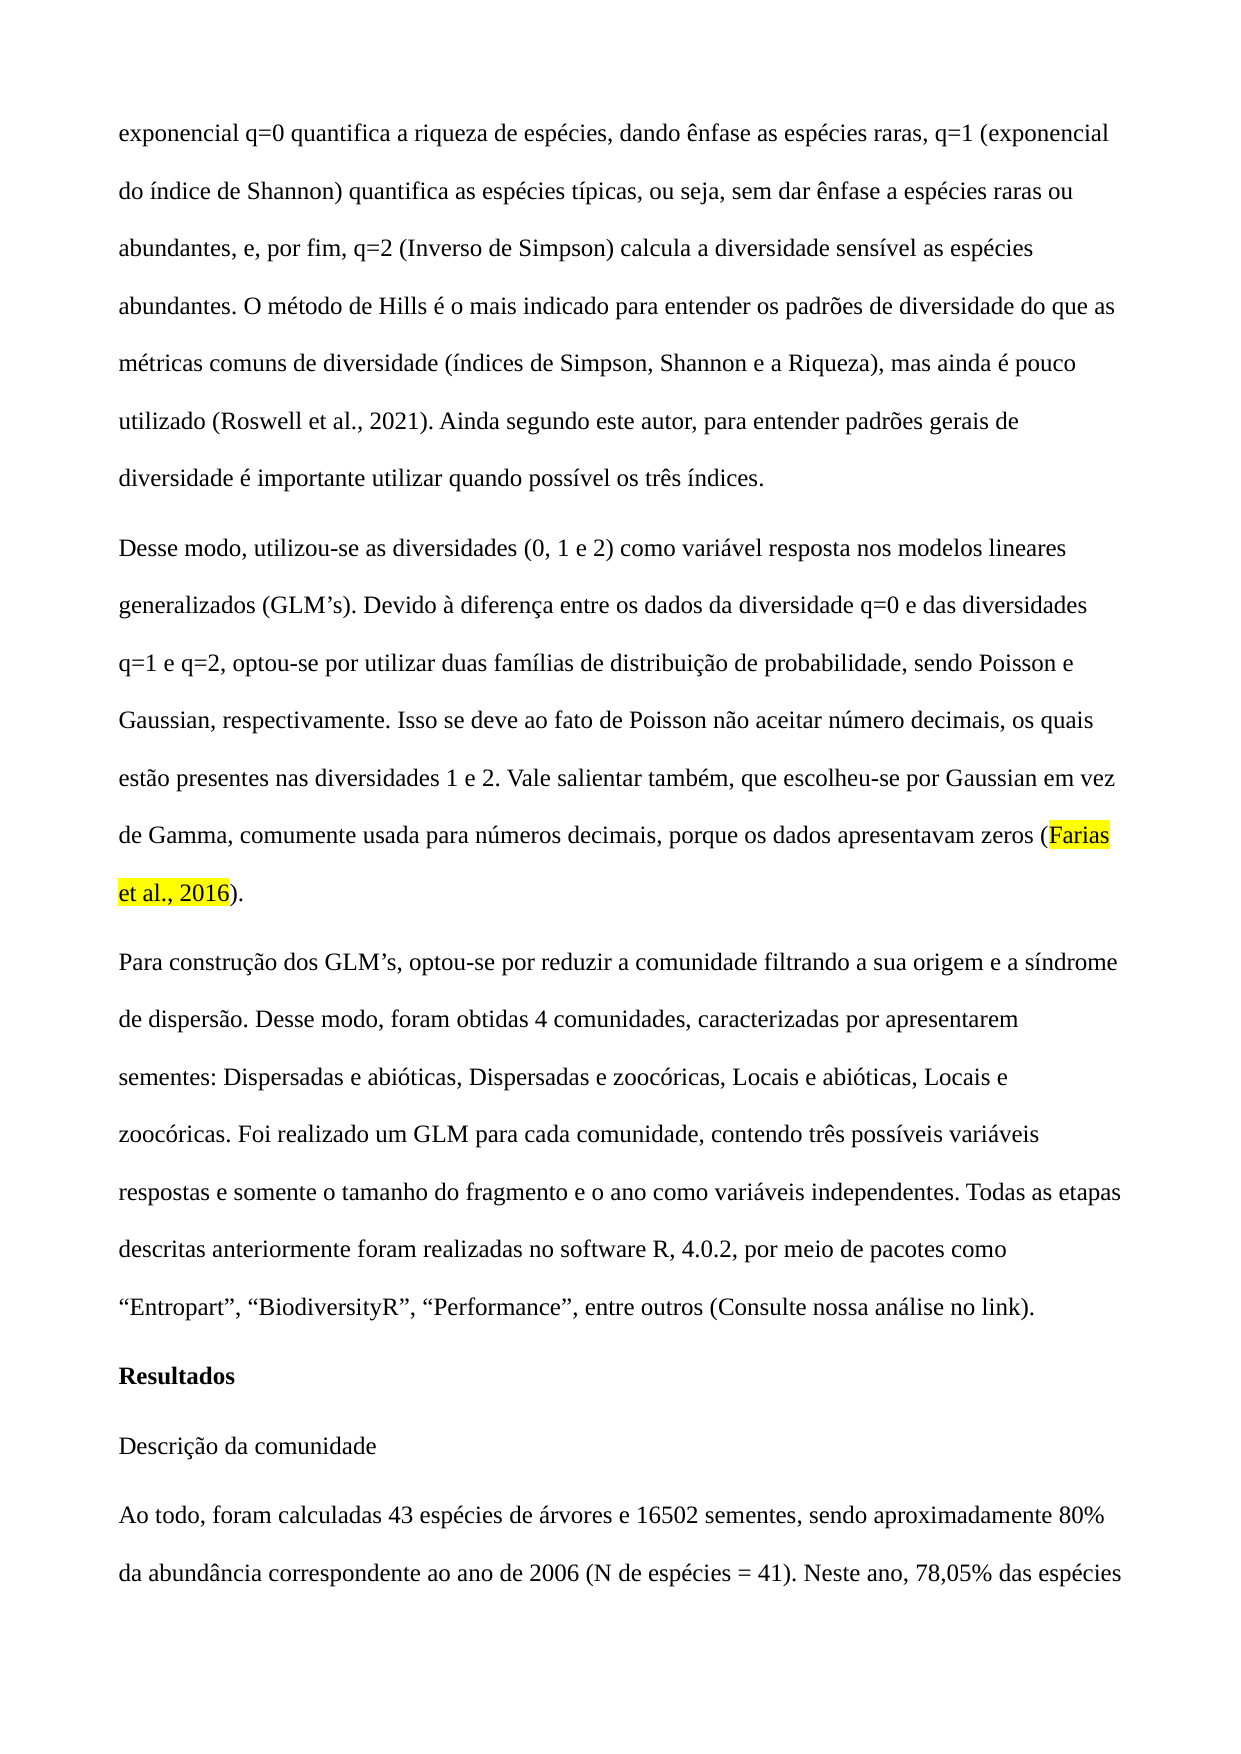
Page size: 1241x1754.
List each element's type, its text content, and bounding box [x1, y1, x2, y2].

text exponencial q=0 quantifica a riqueza de espécies, dando ênfase as espécies raras, q=1 (exponencial do índice de Shannon) quantifica as espécies típicas, ou seja, sem dar ênfase a espécies raras ou abundantes, e, por fim, q=2 (Inverso de Simpson) calcula a diversidade sensível as espécies abundantes. O método de Hills é o mais indicado para entender os padrões de diversidade do que as métricas comuns de diversidade (índices de Simpson, Shannon e a Riqueza), mas ainda é pouco utilizado (Roswell et al., 2021). Ainda segundo este autor, para entender padrões gerais de diversidade é importante utilizar quando possível os três índices. [118, 118, 1122, 492]
text Ao todo, foram calculadas 43 espécies de árvores e 16502 sementes, sendo aproximadamente 80% da abundância correspondente ao ano de 2006 (N de espécies = 41). Neste ano, 78,05% das espécies [118, 1500, 1122, 1586]
text Para construção dos GLM’s, optou-se por reduzir a comunidade filtrando a sua origem e a síndrome de dispersão. Desse modo, foram obtidas 4 comunidades, caracterizadas por apresentarem sementes: Dispersadas e abióticas, Dispersadas e zoocóricas, Locais e abióticas, Locais e zoocóricas. Foi realizado um GLM para cada comunidade, contendo três possíveis variáveis respostas e somente o tamanho do fragmento e o ano como variáveis independentes. Todas as etapas descritas anteriormente foram realizadas no software R, 4.0.2, por meio de pacotes como “Entropart”, “BiodiversityR”, “Performance”, entre outros (Consulte nossa análise no link). [118, 947, 1122, 1321]
text Desse modo, utilizou-se as diversidades (0, 1 e 2) como variável resposta nos modelos lineares generalizados (GLM’s). Devido à diferença entre os dados da diversidade q=0 e das diversidades q=1 e q=2, optou-se por utilizar duas famílias de distribuição de probabilidade, sendo Poisson e Gaussian, respectivamente. Isso se deve ao fato de Poisson não aceitar número decimais, os quais estão presentes nas diversidades 1 e 2. Vale salientar também, que escolheu-se por Gaussian em vez de Gamma, comumente usada para números decimais, porque os dados apresentavam zeros (Farias et al., 2016). [118, 533, 1122, 906]
text Descrição da comunidade [118, 1431, 1122, 1459]
text Resultados [118, 1361, 1122, 1390]
